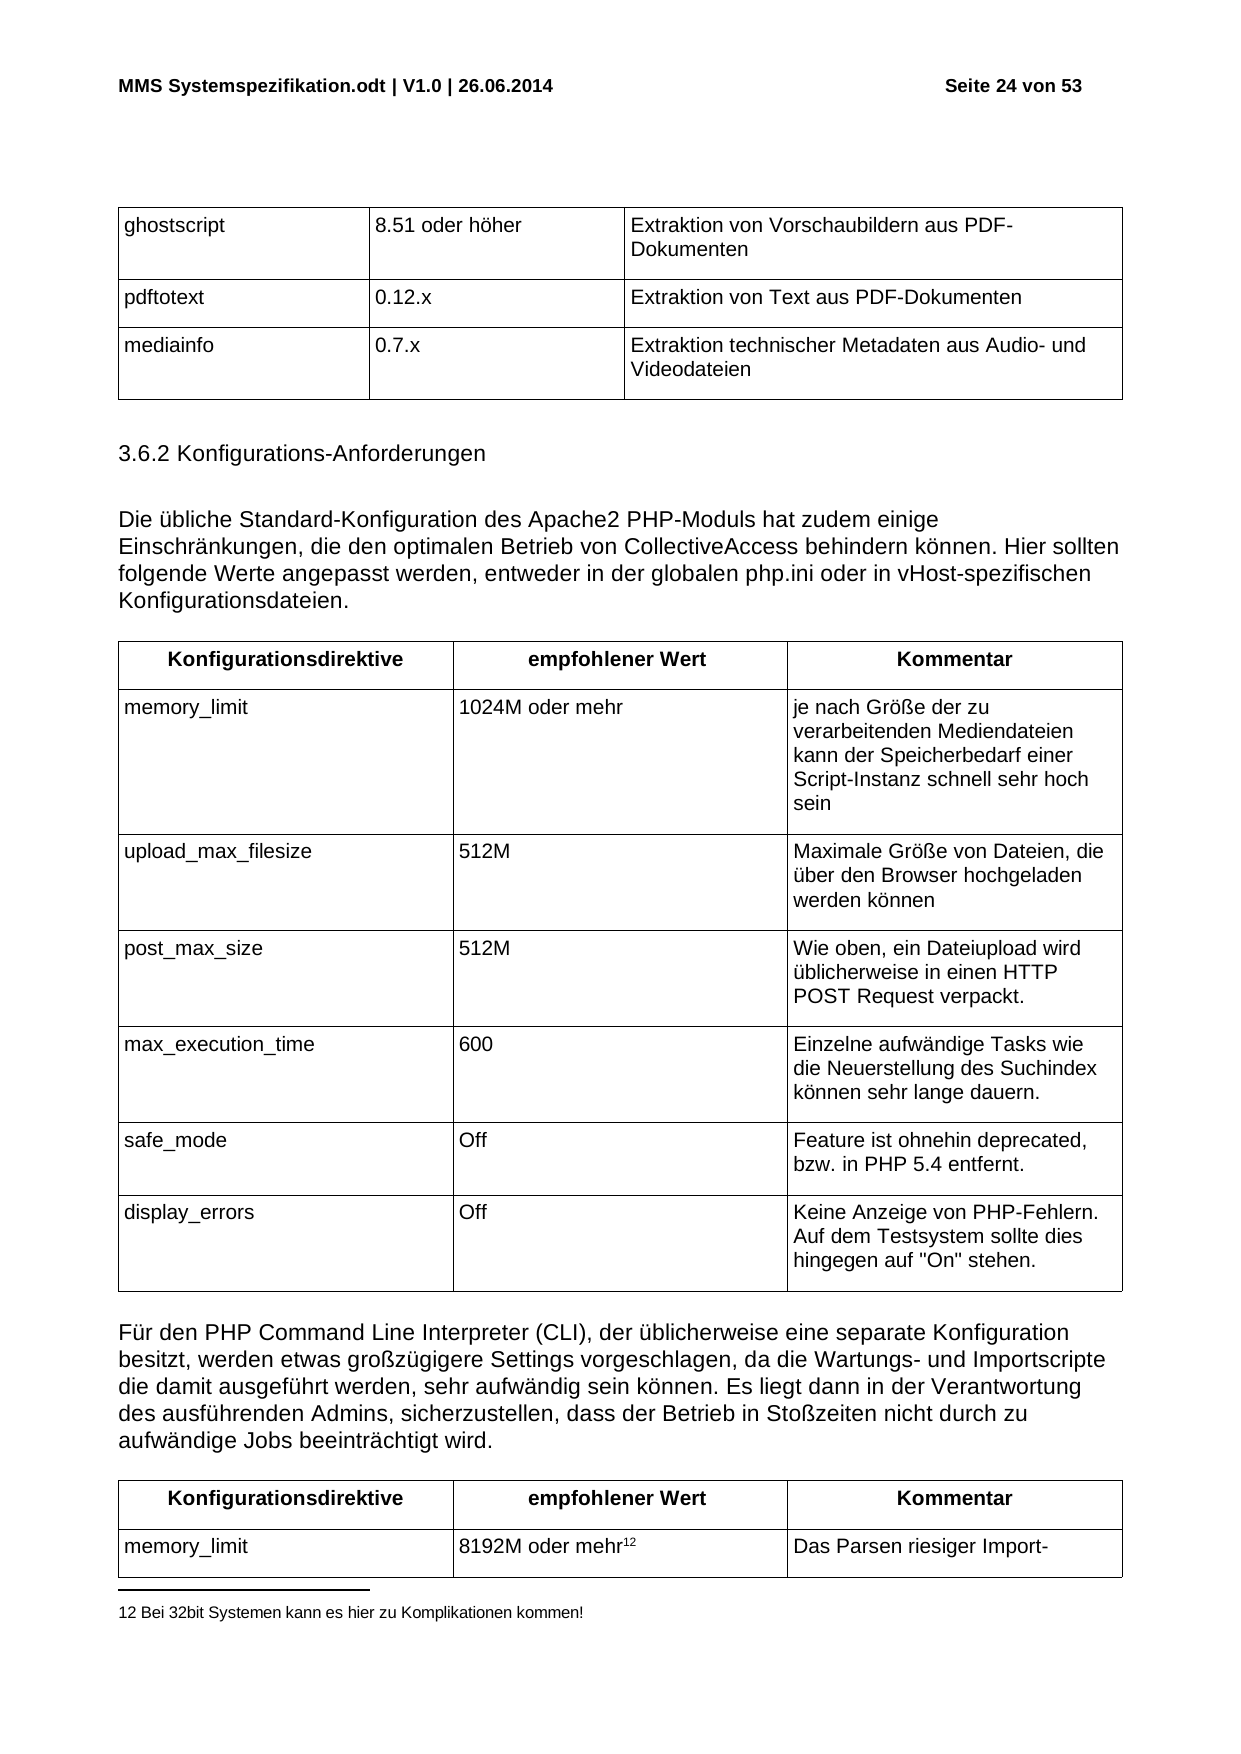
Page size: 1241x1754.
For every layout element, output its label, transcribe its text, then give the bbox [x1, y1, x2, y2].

table_header Kommentar [788, 1481, 1122, 1528]
table_cell Keine Anzeige von PHP-Fehlern. Auf dem Testsystem sollte dies hingegen auf "On" stehen. [788, 1196, 1122, 1291]
table_cell je nach Größe der zu verarbeitenden Mediendateien kann der Speicherbedarf einer Script-Instanz schnell sehr hoch sein [788, 690, 1122, 833]
table_cell upload_max_filesize [119, 835, 453, 930]
table_cell max_execution_time [119, 1027, 453, 1122]
table_cell 0.7.x [370, 328, 624, 399]
table_cell ghostscript [119, 208, 369, 279]
text Die übliche Standard-Konfiguration des Apache2 PHP-Moduls hat zudem einige Einschränkungen, die den optimalen Betrieb von CollectiveAccess behindern können. Hier sollten folgende Werte angepasst werden, entweder in der globalen php.ini oder in vHost-spezifischen Konfigurationsdateien. [118, 506, 1122, 614]
table_cell 1024M oder mehr [454, 690, 787, 833]
table_cell 512M [454, 931, 787, 1026]
table_cell Das Parsen riesiger Import- [788, 1530, 1122, 1577]
table_cell Maximale Größe von Dateien, die über den Browser hochgeladen werden können [788, 835, 1122, 930]
table_cell 512M [454, 835, 787, 930]
table_cell Einzelne aufwändige Tasks wie die Neuerstellung des Suchindex können sehr lange dauern. [788, 1027, 1122, 1122]
table_cell safe_mode [119, 1123, 453, 1194]
table_cell display_errors [119, 1196, 453, 1291]
table_header Konfigurationsdirektive [119, 1481, 453, 1528]
table_header Kommentar [788, 642, 1122, 689]
table_cell 600 [454, 1027, 787, 1122]
table_header empfohlener Wert [454, 642, 787, 689]
table_cell memory_limit [119, 690, 453, 833]
table_cell Extraktion von Text aus PDF-Dokumenten [625, 280, 1122, 327]
table_cell pdftotext [119, 280, 369, 327]
table_header Konfigurationsdirektive [119, 642, 453, 689]
table_header empfohlener Wert [454, 1481, 787, 1528]
table_cell mediainfo [119, 328, 369, 399]
table_cell Off [454, 1123, 787, 1194]
table_cell Wie oben, ein Dateiupload wird üblicherweise in einen HTTP POST Request verpackt. [788, 931, 1122, 1026]
table_cell Extraktion technischer Metadaten aus Audio- und Videodateien [625, 328, 1122, 399]
table_cell 8.51 oder höher [370, 208, 624, 279]
text Für den PHP Command Line Interpreter (CLI), der üblicherweise eine separate Konfiguration besitzt, werden etwas großzügigere Settings vorgeschlagen, da die Wartungs- und Importscripte die damit ausgeführt werden, sehr aufwändig sein können. Es liegt dann in der Verantwortung des ausführenden Admins, sicherzustellen, dass der Betrieb in Stoßzeiten nicht durch zu aufwändige Jobs beeinträchtigt wird. [118, 1318, 1122, 1453]
table_cell Extraktion von Vorschaubildern aus PDF-Dokumenten [625, 208, 1122, 279]
table_cell post_max_size [119, 931, 453, 1026]
table_cell Off [454, 1196, 787, 1291]
table_cell 0.12.x [370, 280, 624, 327]
subtitle Konfigurations-Anforderungen [0, 439, 1122, 466]
table_cell Feature ist ohnehin deprecated, bzw. in PHP 5.4 entfernt. [788, 1123, 1122, 1194]
table_cell 8192M oder mehr [454, 1530, 787, 1577]
table_cell memory_limit [119, 1530, 453, 1577]
